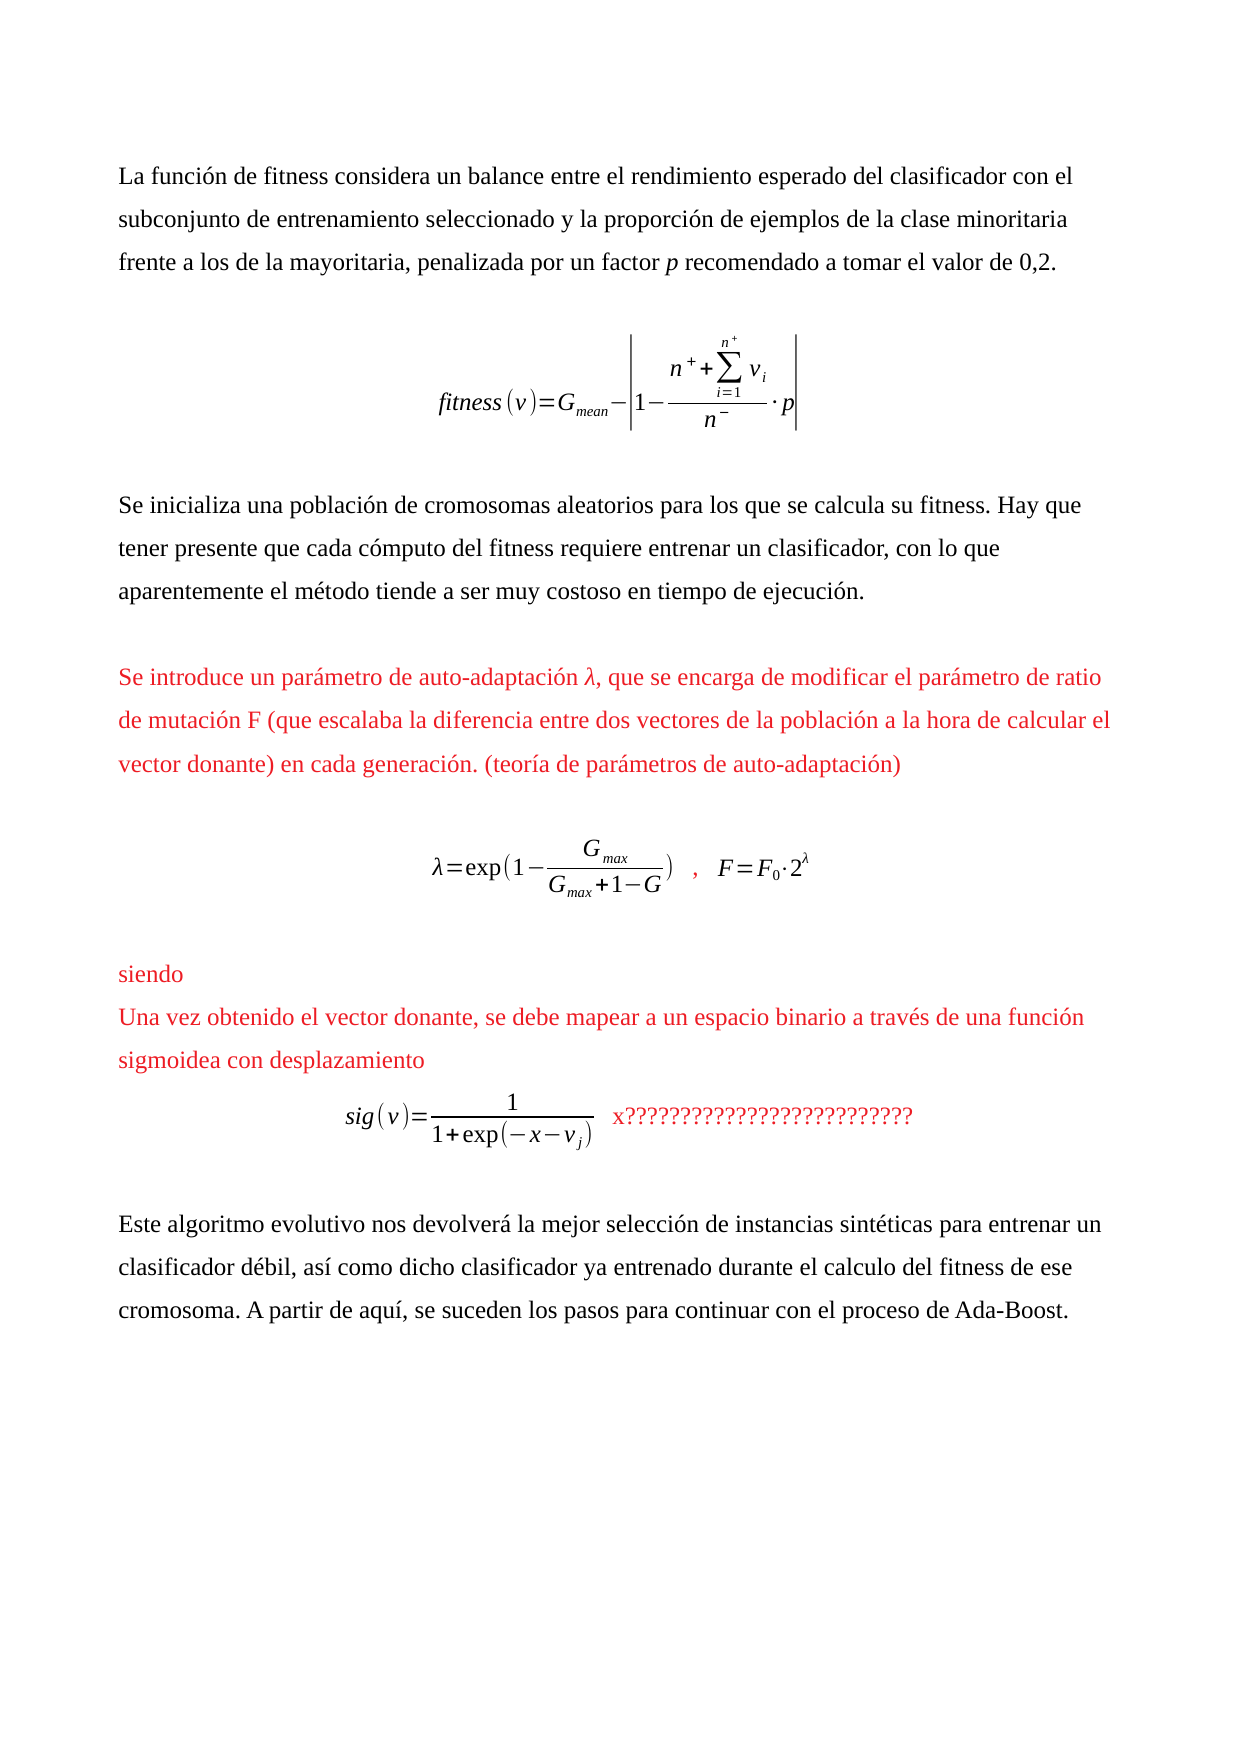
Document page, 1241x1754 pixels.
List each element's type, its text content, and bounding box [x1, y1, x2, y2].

text x?????????????????????????? [118, 1088, 1122, 1151]
text Una vez obtenido el vector donante, se debe mapear a un espacio binario a través de una función sigmoidea con desplazamiento [118, 1002, 1122, 1074]
text , [118, 835, 1122, 901]
text Este algoritmo evolutivo nos devolverá la mejor selección de instancias sintéticas para entrenar un clasificador débil, así como dicho clasificador ya entrenado durante el calculo del fitness de ese cromosoma. A partir de aquí, se suceden los pasos para continuar con el proceso de Ada-Boost. [118, 1209, 1122, 1324]
text Se introduce un parámetro de auto-adaptación λ, que se encarga de modificar el parámetro de ratio de mutación F (que escalaba la diferencia entre dos vectores de la población a la hora de calcular el vector donante) en cada generación. (teoría de parámetros de auto-adaptación) [118, 662, 1122, 777]
text siendo [118, 959, 1122, 987]
text La función de fitness considera un balance entre el rendimiento esperado del clasificador con el subconjunto de entrenamiento seleccionado y la proporción de ejemplos de la clase minoritaria frente a los de la mayoritaria, penalizada por un factor p recomendado a tomar el valor de 0,2. [118, 161, 1122, 276]
text Se inicializa una población de cromosomas aleatorios para los que se calcula su fitness. Hay que tener presente que cada cómputo del fitness requiere entrenar un clasificador, con lo que aparentemente el método tiende a ser muy costoso en tiempo de ejecución. [118, 490, 1122, 605]
